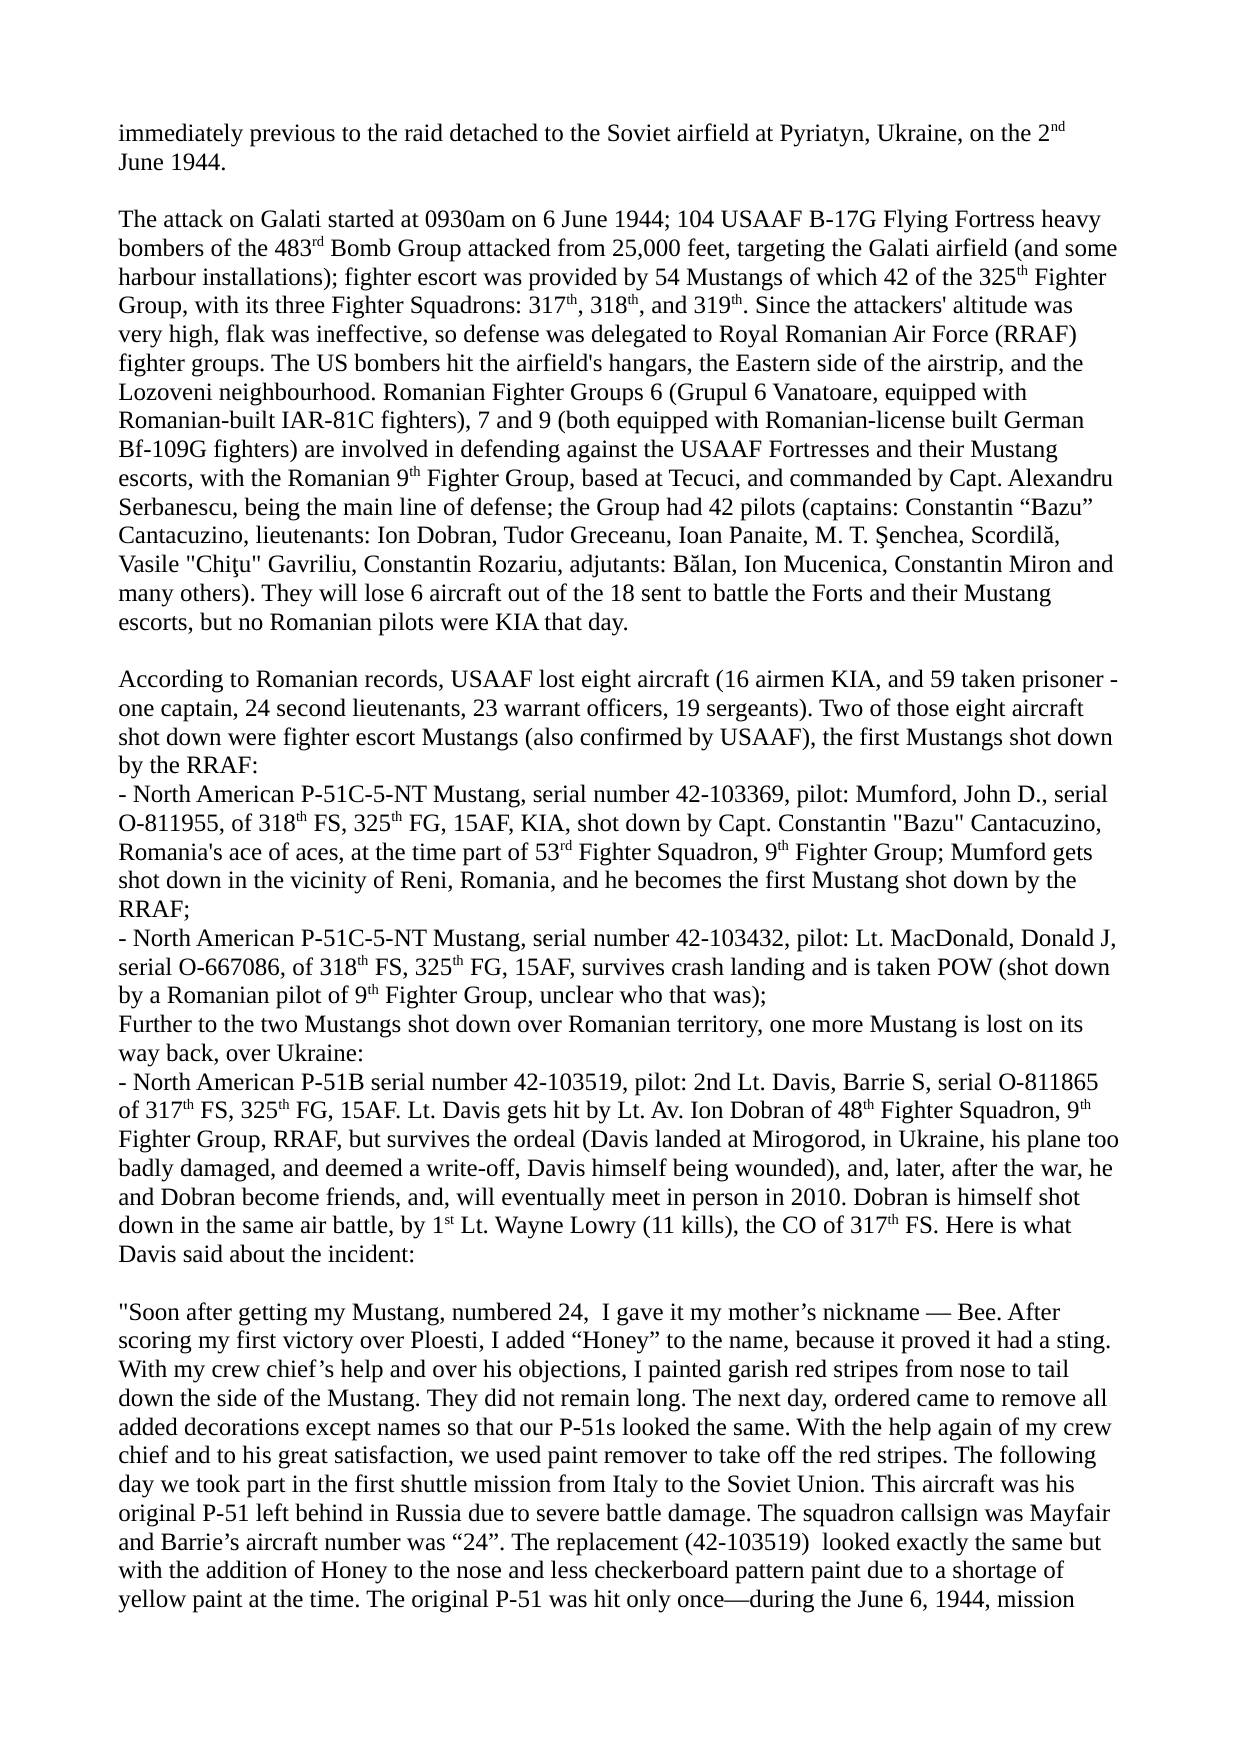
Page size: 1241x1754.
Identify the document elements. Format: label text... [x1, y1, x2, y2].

text "Soon after getting my Mustang, numbered 24, I gave it my mother’s nickname — Bee. After scoring my first victory over Ploesti, I added “Honey” to the name, because it proved it had a sting. With my crew chief’s help and over his objections, I painted garish red stripes from nose to tail down the side of the Mustang. They did not remain long. The next day, ordered came to remove all added decorations except names so that our P-51s looked the same. With the help again of my crew chief and to his great satisfaction, we used paint remover to take off the red stripes. The following day we took part in the first shuttle mission from Italy to the Soviet Union. This aircraft was his original P-51 left behind in Russia due to severe battle damage. The squadron callsign was Mayfair and Barrie’s aircraft number was “24”. The replacement (42-103519) looked exactly the same but with the addition of Honey to the nose and less checkerboard pattern paint due to a shortage of yellow paint at the time. The original P-51 was hit only once—during the June 6, 1944, mission [118, 1297, 1122, 1613]
text immediately previous to the raid detached to the Soviet airfield at Pyriatyn, Ukraine, on the 2nd June 1944. [118, 118, 1122, 176]
text The attack on Galati started at 0930am on 6 June 1944; 104 USAAF B-17G Flying Fortress heavy bombers of the 483rd Bomb Group attacked from 25,000 feet, targeting the Galati airfield (and some harbour installations); fighter escort was provided by 54 Mustangs of which 42 of the 325th Fighter Group, with its three Fighter Squadrons: 317th, 318th, and 319th. Since the attackers' altitude was very high, flak was ineffective, so defense was delegated to Royal Romanian Air Force (RRAF) fighter groups. The US bombers hit the airfield's hangars, the Eastern side of the airstrip, and the Lozoveni neighbourhood. Romanian Fighter Groups 6 (Grupul 6 Vanatoare, equipped with Romanian-built IAR-81C fighters), 7 and 9 (both equipped with Romanian-license built German Bf-109G fighters) are involved in defending against the USAAF Fortresses and their Mustang escorts, with the Romanian 9th Fighter Group, based at Tecuci, and commanded by Capt. Alexandru Serbanescu, being the main line of defense; the Group had 42 pilots (captains: Constantin “Bazu” Cantacuzino, lieutenants: Ion Dobran, Tudor Greceanu, Ioan Panaite, M. T. Şenchea, Scordilă, Vasile "Chiţu" Gavriliu, Constantin Rozariu, adjutants: Bălan, Ion Mucenica, Constantin Miron and many others). They will lose 6 aircraft out of the 18 sent to battle the Forts and their Mustang escorts, but no Romanian pilots were KIA that day. [118, 204, 1122, 636]
text Further to the two Mustangs shot down over Romanian territory, one more Mustang is lost on its way back, over Ukraine: [118, 1009, 1122, 1067]
text - North American P-51C-5-NT Mustang, serial number 42-103369, pilot: Mumford, John D., serial O-811955, of 318th FS, 325th FG, 15AF, KIA, shot down by Capt. Constantin "Bazu" Cantacuzino, Romania's ace of aces, at the time part of 53rd Fighter Squadron, 9th Fighter Group; Mumford gets shot down in the vicinity of Reni, Romania, and he becomes the first Mustang shot down by the RRAF; [118, 779, 1122, 923]
text - North American P-51B serial number 42-103519, pilot: 2nd Lt. Davis, Barrie S, serial O-811865 of 317th FS, 325th FG, 15AF. Lt. Davis gets hit by Lt. Av. Ion Dobran of 48th Fighter Squadron, 9th Fighter Group, RRAF, but survives the ordeal (Davis landed at Mirogorod, in Ukraine, his plane too badly damaged, and deemed a write-off, Davis himself being wounded), and, later, after the war, he and Dobran become friends, and, will eventually meet in person in 2010. Dobran is himself shot down in the same air battle, by 1st Lt. Wayne Lowry (11 kills), the CO of 317th FS. Here is what Davis said about the incident: [118, 1067, 1122, 1268]
text - North American P-51C-5-NT Mustang, serial number 42-103432, pilot: Lt. MacDonald, Donald J, serial O-667086, of 318th FS, 325th FG, 15AF, survives crash landing and is taken POW (shot down by a Romanian pilot of 9th Fighter Group, unclear who that was); [118, 923, 1122, 1009]
text According to Romanian records, USAAF lost eight aircraft (16 airmen KIA, and 59 taken prisoner - one captain, 24 second lieutenants, 23 warrant officers, 19 sergeants). Two of those eight aircraft shot down were fighter escort Mustangs (also confirmed by USAAF), the first Mustangs shot down by the RRAF: [118, 664, 1122, 779]
